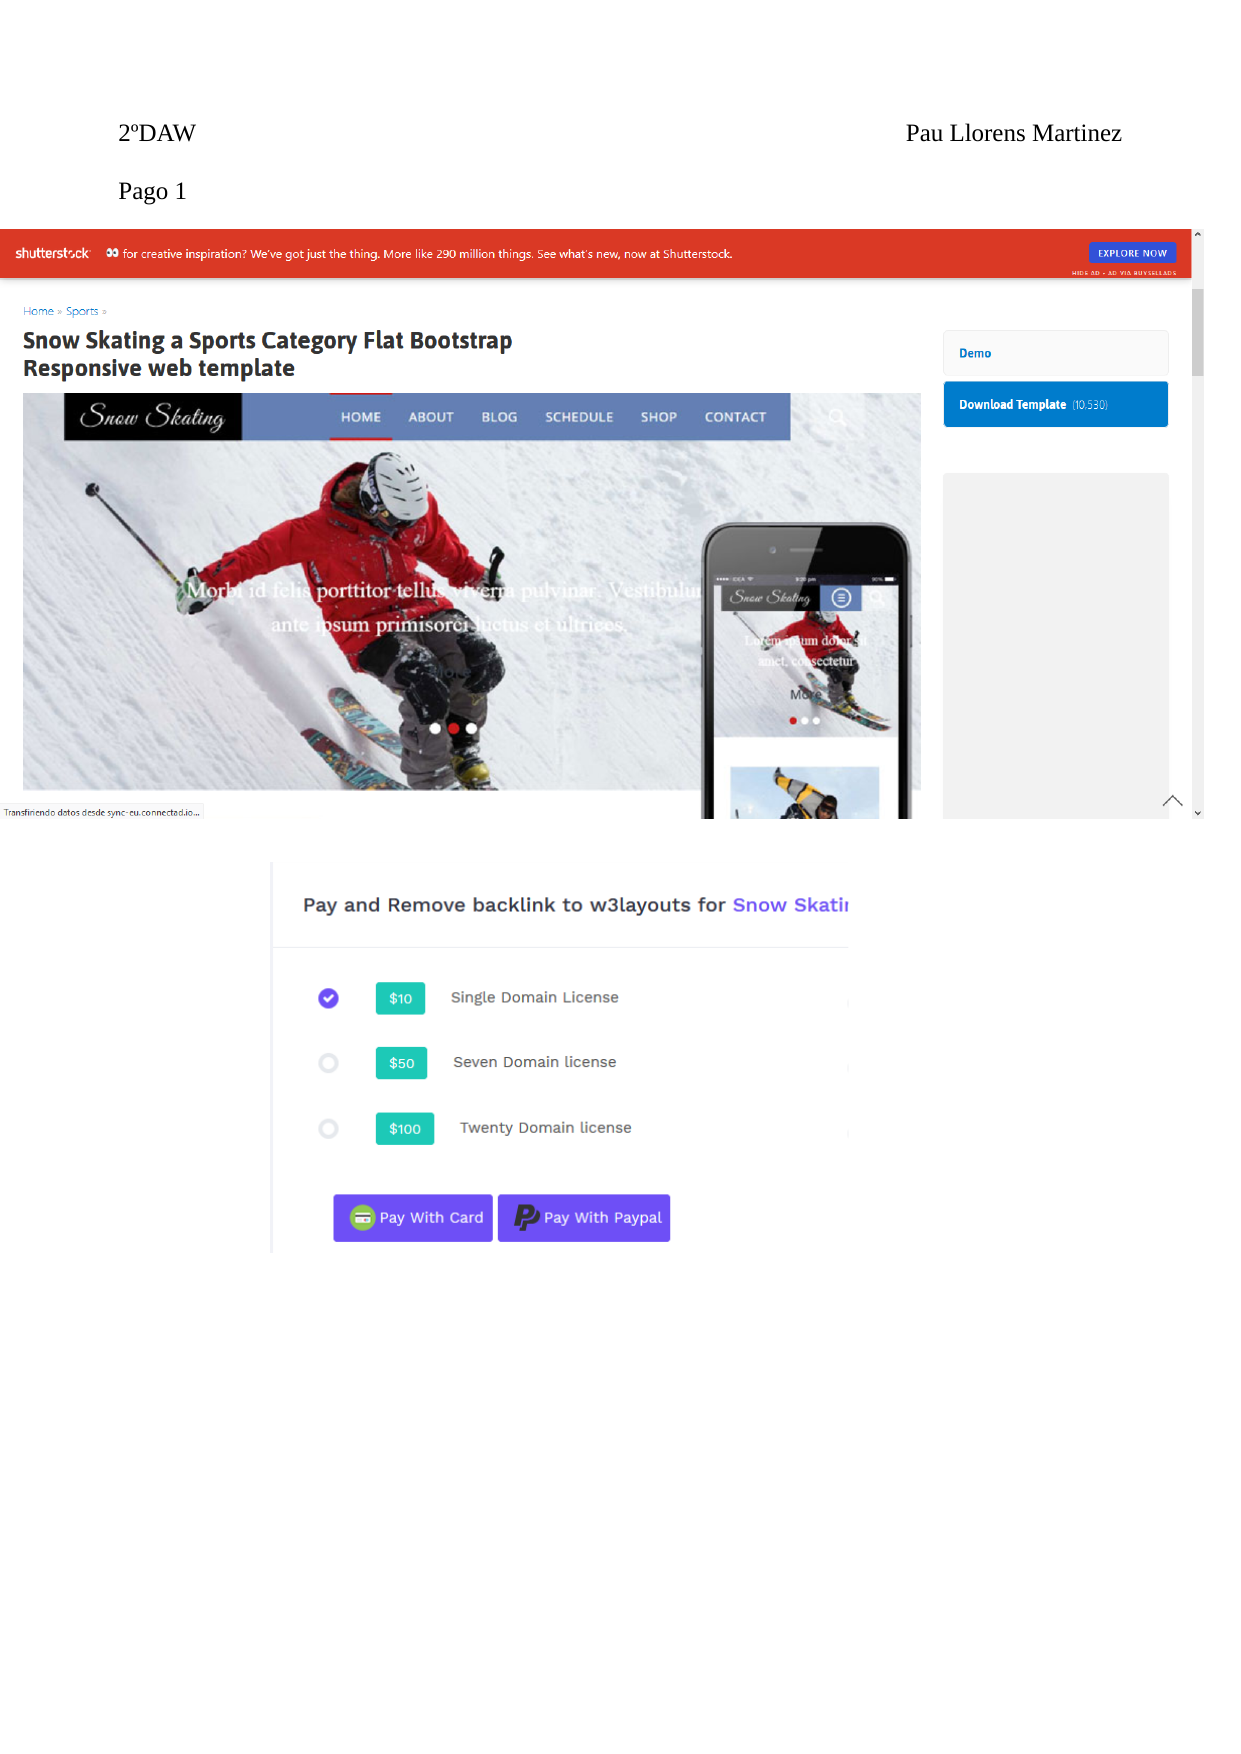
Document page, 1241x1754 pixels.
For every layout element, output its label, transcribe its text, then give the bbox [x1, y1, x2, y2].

picture [270, 862, 849, 1253]
picture [0, 229, 1204, 819]
text Pago 1 [118, 176, 1122, 205]
